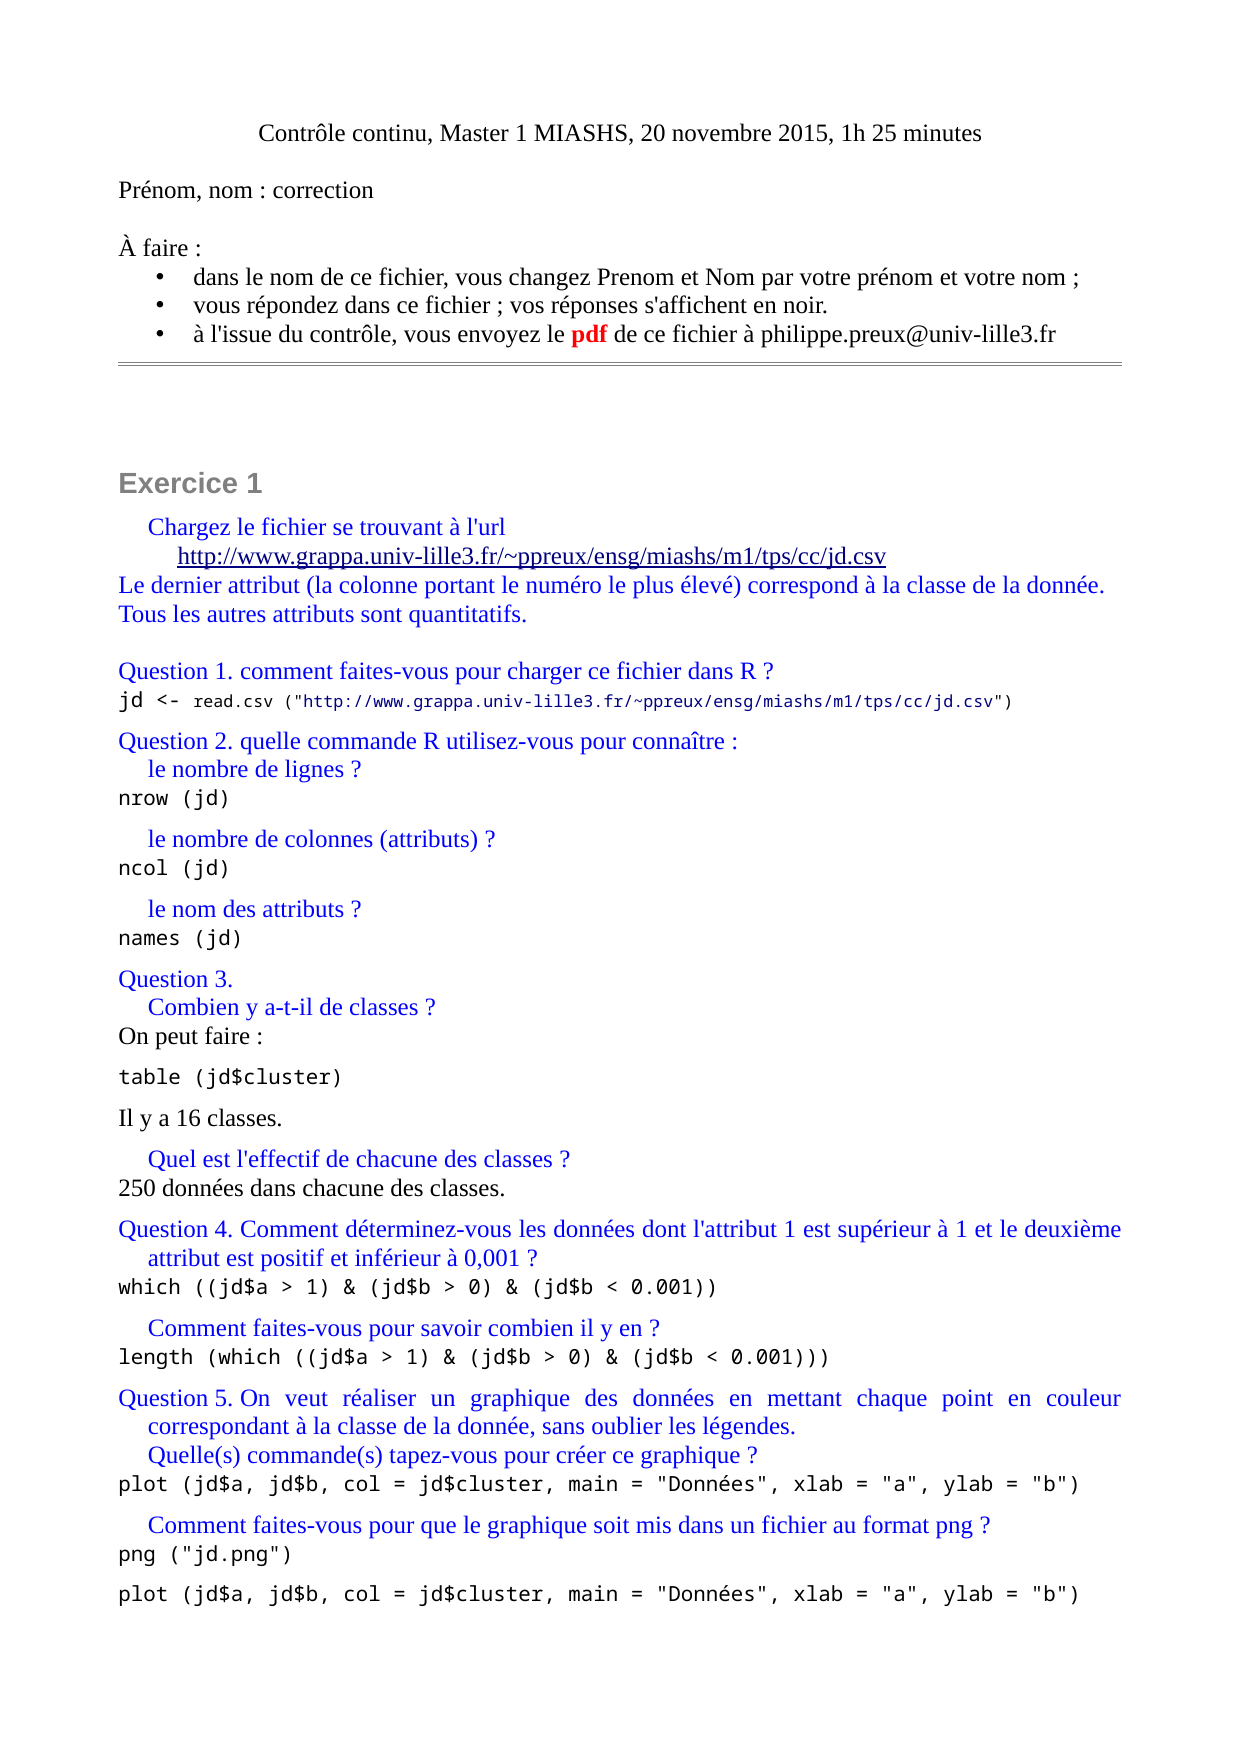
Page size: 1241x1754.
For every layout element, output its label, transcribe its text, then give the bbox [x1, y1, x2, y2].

list le nom des attributs ? [118, 894, 1122, 923]
text Contrôle continu, Master 1 MIASHS, 20 novembre 2015, 1h 25 minutes [118, 118, 1122, 147]
text Le dernier attribut (la colonne portant le numéro le plus élevé) correspond à la classe de la donnée. [118, 570, 1122, 599]
subtitle Exercice 1 [118, 466, 1122, 500]
list le nombre de lignes ? [118, 754, 1122, 783]
list à l'issue du contrôle, vous envoyez le pdf de ce fichier à philippe.preux@univ-lille3.fr [156, 319, 1122, 348]
text which ((jd$a > 1) & (jd$b > 0) & (jd$b < 0.001)) [118, 1272, 1122, 1301]
list Combien y a-t-il de classes ? [118, 992, 1122, 1021]
text names (jd) [118, 923, 1122, 951]
text png ("jd.png") [118, 1539, 1122, 1567]
list http://www.grappa.univ-lille3.fr/~ppreux/ensg/miashs/m1/tps/cc/jd.csv [148, 541, 1122, 570]
list On veut réaliser un graphique des données en mettant chaque point en couleur correspondant à la classe de la donnée, sans oublier les légendes. [118, 1383, 1122, 1440]
list quelle commande R utilisez-vous pour connaître : [118, 726, 1122, 754]
text Prénom, nom : correction [118, 176, 1122, 204]
list Quelle(s) commande(s) tapez-vous pour créer ce graphique ? [118, 1440, 1122, 1469]
text table (jd$cluster) [118, 1062, 1122, 1091]
text Tous les autres attributs sont quantitatifs. [118, 599, 1122, 627]
list Chargez le fichier se trouvant à l'url [118, 512, 1122, 541]
list Comment faites-vous pour savoir combien il y en ? [118, 1313, 1122, 1342]
text Il y a 16 classes. [118, 1103, 1122, 1132]
list dans le nom de ce fichier, vous changez Prenom et Nom par votre prénom et votre nom ; [156, 262, 1122, 291]
list Quel est l'effectif de chacune des classes ? [118, 1144, 1122, 1173]
list le nombre de colonnes (attributs) ? [118, 824, 1122, 853]
list vous répondez dans ce fichier ; vos réponses s'affichent en noir. [156, 291, 1122, 319]
text jd <- read.csv ("http://www.grappa.univ-lille3.fr/~ppreux/ensg/miashs/m1/tps/cc/jd.csv") [118, 685, 1122, 713]
list Comment déterminez-vous les données dont l'attribut 1 est supérieur à 1 et le deuxième attribut est positif et inférieur à 0,001 ? [118, 1214, 1122, 1272]
text plot (jd$a, jd$b, col = jd$cluster, main = "Données", xlab = "a", ylab = "b") [118, 1579, 1122, 1608]
text ncol (jd) [118, 853, 1122, 881]
text length (which ((jd$a > 1) & (jd$b > 0) & (jd$b < 0.001))) [118, 1342, 1122, 1370]
text À faire : [118, 233, 1122, 262]
list Comment faites-vous pour que le graphique soit mis dans un fichier au format png ? [118, 1510, 1122, 1539]
text 250 données dans chacune des classes. [118, 1173, 1122, 1202]
text nrow (jd) [118, 783, 1122, 812]
text plot (jd$a, jd$b, col = jd$cluster, main = "Données", xlab = "a", ylab = "b") [118, 1469, 1122, 1497]
text On peut faire : [118, 1021, 1122, 1050]
list comment faites-vous pour charger ce fichier dans R ? [118, 656, 1122, 685]
